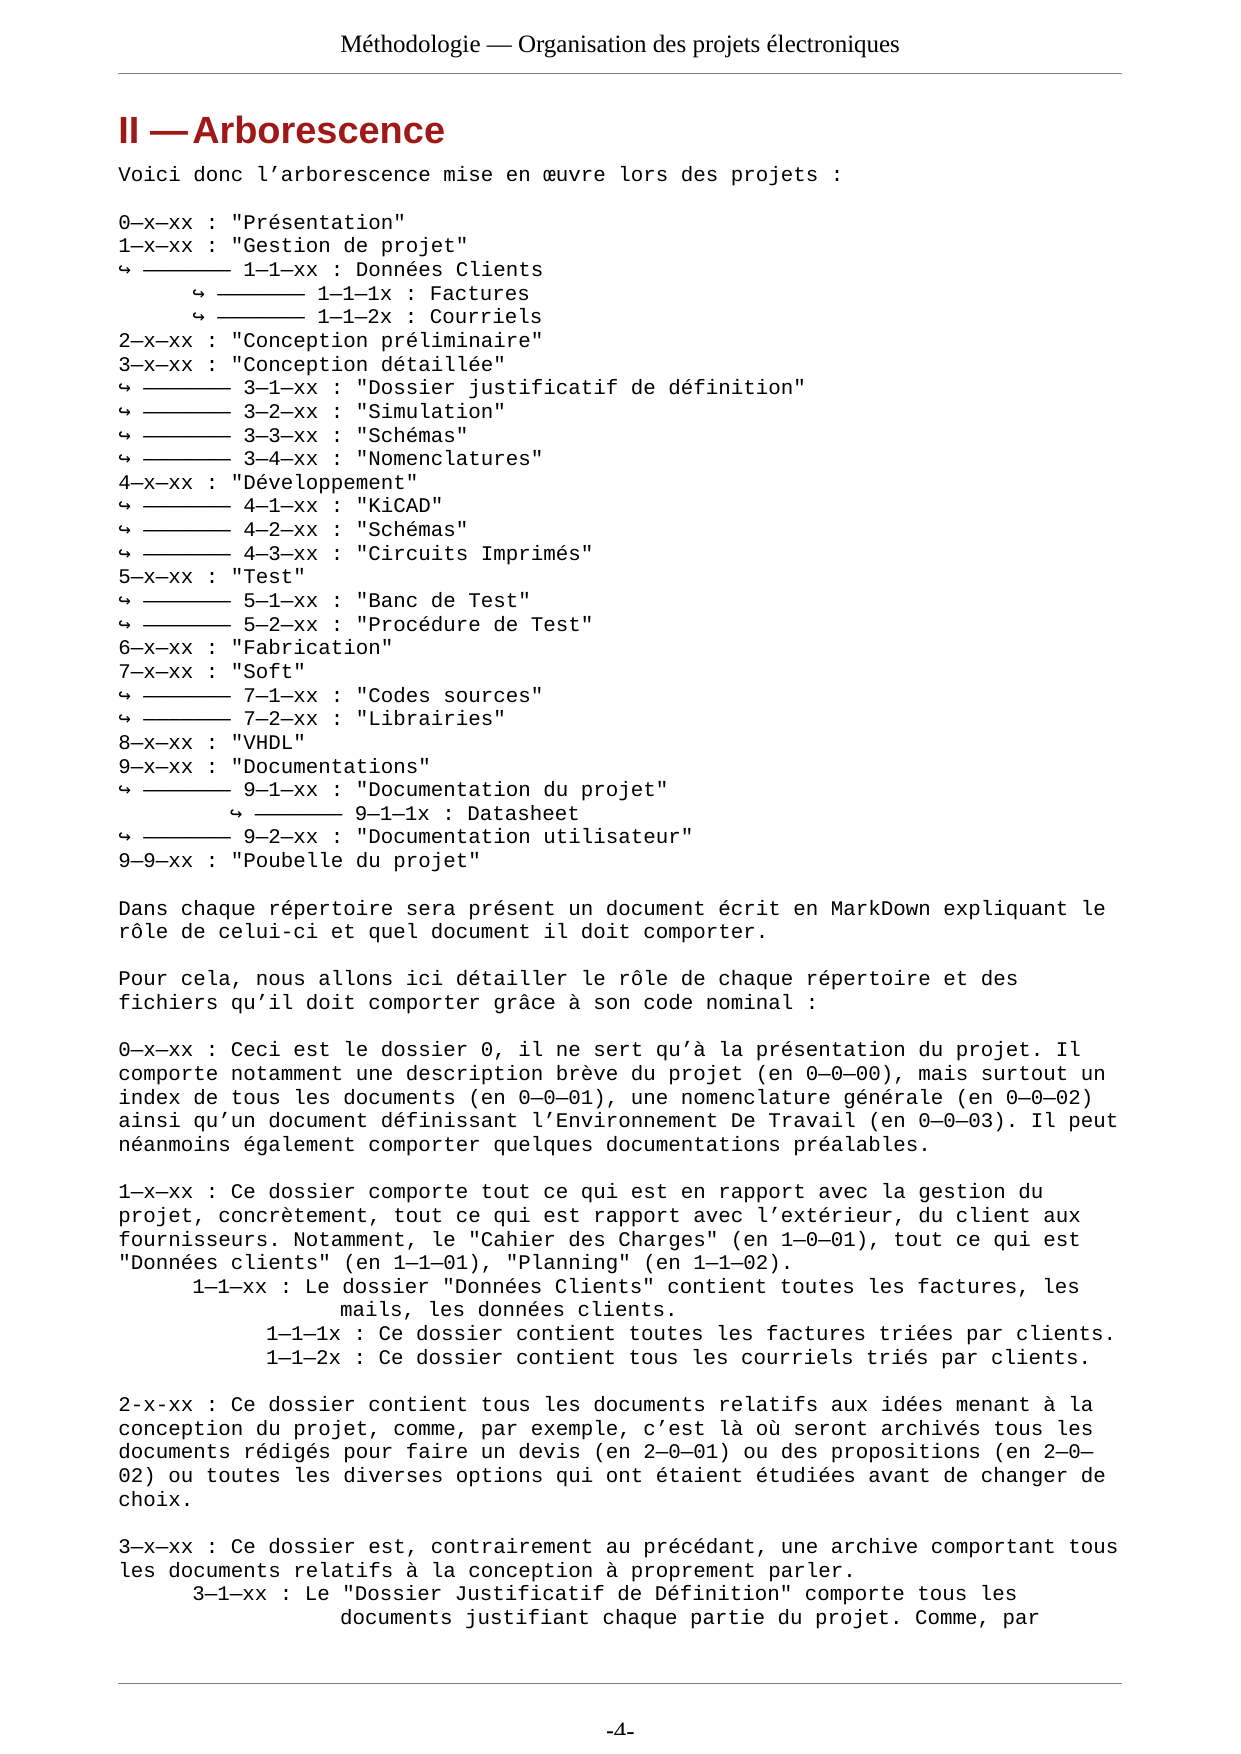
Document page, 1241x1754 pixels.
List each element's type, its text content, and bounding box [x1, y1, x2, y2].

text ↪ ——————— 1—1—xx : Données Clients [118, 259, 1122, 283]
text 2‑x‑xx : Ce dossier contient tous les documents relatifs aux idées menant à la conception du projet, comme, par exemple, c’est là où seront archivés tous les documents rédigés pour faire un devis (en 2—0—01) ou des propositions (en 2—0—02) ou toutes les diverses options qui ont étaient étudiées avant de changer de choix. [118, 1394, 1122, 1512]
text ↪ ——————— 3—3—xx : "Schémas" [118, 424, 1122, 448]
text 1—x—xx : "Gestion de projet" [118, 235, 1122, 259]
text Pour cela, nous allons ici détailler le rôle de chaque répertoire et des fichiers qu’il doit comporter grâce à son code nominal : [118, 968, 1122, 1016]
text 3—x—xx : Ce dossier est, contrairement au précédant, une archive comportant tous les documents relatifs à la conception à proprement parler. [118, 1536, 1122, 1583]
text ↪ ——————— 3—4—xx : "Nomenclatures" [118, 448, 1122, 472]
text ↪ ——————— 9—2—xx : "Documentation utilisateur" [118, 827, 1122, 850]
text 4—x—xx : "Développement" [118, 472, 1122, 496]
text 7—x—xx : "Soft" [118, 661, 1122, 685]
text 3—1—xx : Le "Dossier Justificatif de Définition" comporte tous les documents justifiant chaque partie du projet. Comme, par [192, 1583, 1122, 1631]
text ↪ ——————— 7—2—xx : "Librairies" [118, 708, 1122, 732]
text 9—9—xx : "Poubelle du projet" [118, 850, 1122, 874]
text ↪ ——————— 3—1—xx : "Dossier justificatif de définition" [118, 377, 1122, 401]
text 1—x—xx : Ce dossier comporte tout ce qui est en rapport avec la gestion du projet, concrètement, tout ce qui est rapport avec l’extérieur, du client aux fournisseurs. Notamment, le "Cahier des Charges" (en 1—0—01), tout ce qui est "Données clients" (en 1—1—01), "Planning" (en 1—1—02). [118, 1181, 1122, 1276]
text 3—x—xx : "Conception détaillée" [118, 354, 1122, 377]
text Voici donc l’arborescence mise en œuvre lors des projets : [118, 164, 1122, 188]
text 9—x—xx : "Documentations" [118, 756, 1122, 779]
text Dans chaque répertoire sera présent un document écrit en MarkDown expliquant le rôle de celui-ci et quel document il doit comporter. [118, 897, 1122, 945]
text ↪ ——————— 4—3—xx : "Circuits Imprimés" [118, 543, 1122, 566]
text 2—x—xx : "Conception préliminaire" [118, 330, 1122, 354]
text 1—1—xx : Le dossier "Données Clients" contient toutes les factures, les mails, les données clients. [192, 1276, 1122, 1323]
text ↪ ——————— 3—2—xx : "Simulation" [118, 401, 1122, 424]
text ↪ ——————— 5—2—xx : "Procédure de Test" [118, 614, 1122, 637]
text ↪ ——————— 4—1—xx : "KiCAD" [118, 496, 1122, 519]
text ↪ ——————— 1—1—1x : Factures [118, 283, 1122, 306]
text ↪ ——————— 1—1—2x : Courriels [118, 306, 1122, 330]
text ↪ ——————— 9—1—xx : "Documentation du projet" [118, 779, 1122, 803]
text ↪ ——————— 9—1—1x : Datasheet [118, 803, 1122, 827]
text 0—x—xx : "Présentation" [118, 212, 1122, 235]
text 0—x—xx : Ceci est le dossier 0, il ne sert qu’à la présentation du projet. Il comporte notamment une description brève du projet (en 0—0—00), mais surtout un index de tous les documents (en 0—0—01), une nomenclature générale (en 0—0—02) ainsi qu’un document définissant l’Environnement De Travail (en 0—0—03). Il peut néanmoins également comporter quelques documentations préalables. [118, 1039, 1122, 1158]
subtitle Arborescence [118, 108, 1122, 152]
text ↪ ——————— 4—2—xx : "Schémas" [118, 519, 1122, 543]
text 1—1—1x : Ce dossier contient toutes les factures triées par clients. [266, 1323, 1122, 1347]
text 8—x—xx : "VHDL" [118, 732, 1122, 756]
text 1—1—2x : Ce dossier contient tous les courriels triés par clients. [266, 1347, 1122, 1370]
text ↪ ——————— 5—1—xx : "Banc de Test" [118, 590, 1122, 614]
text 6—x—xx : "Fabrication" [118, 637, 1122, 661]
text ↪ ——————— 7—1—xx : "Codes sources" [118, 685, 1122, 708]
text 5—x—xx : "Test" [118, 566, 1122, 590]
